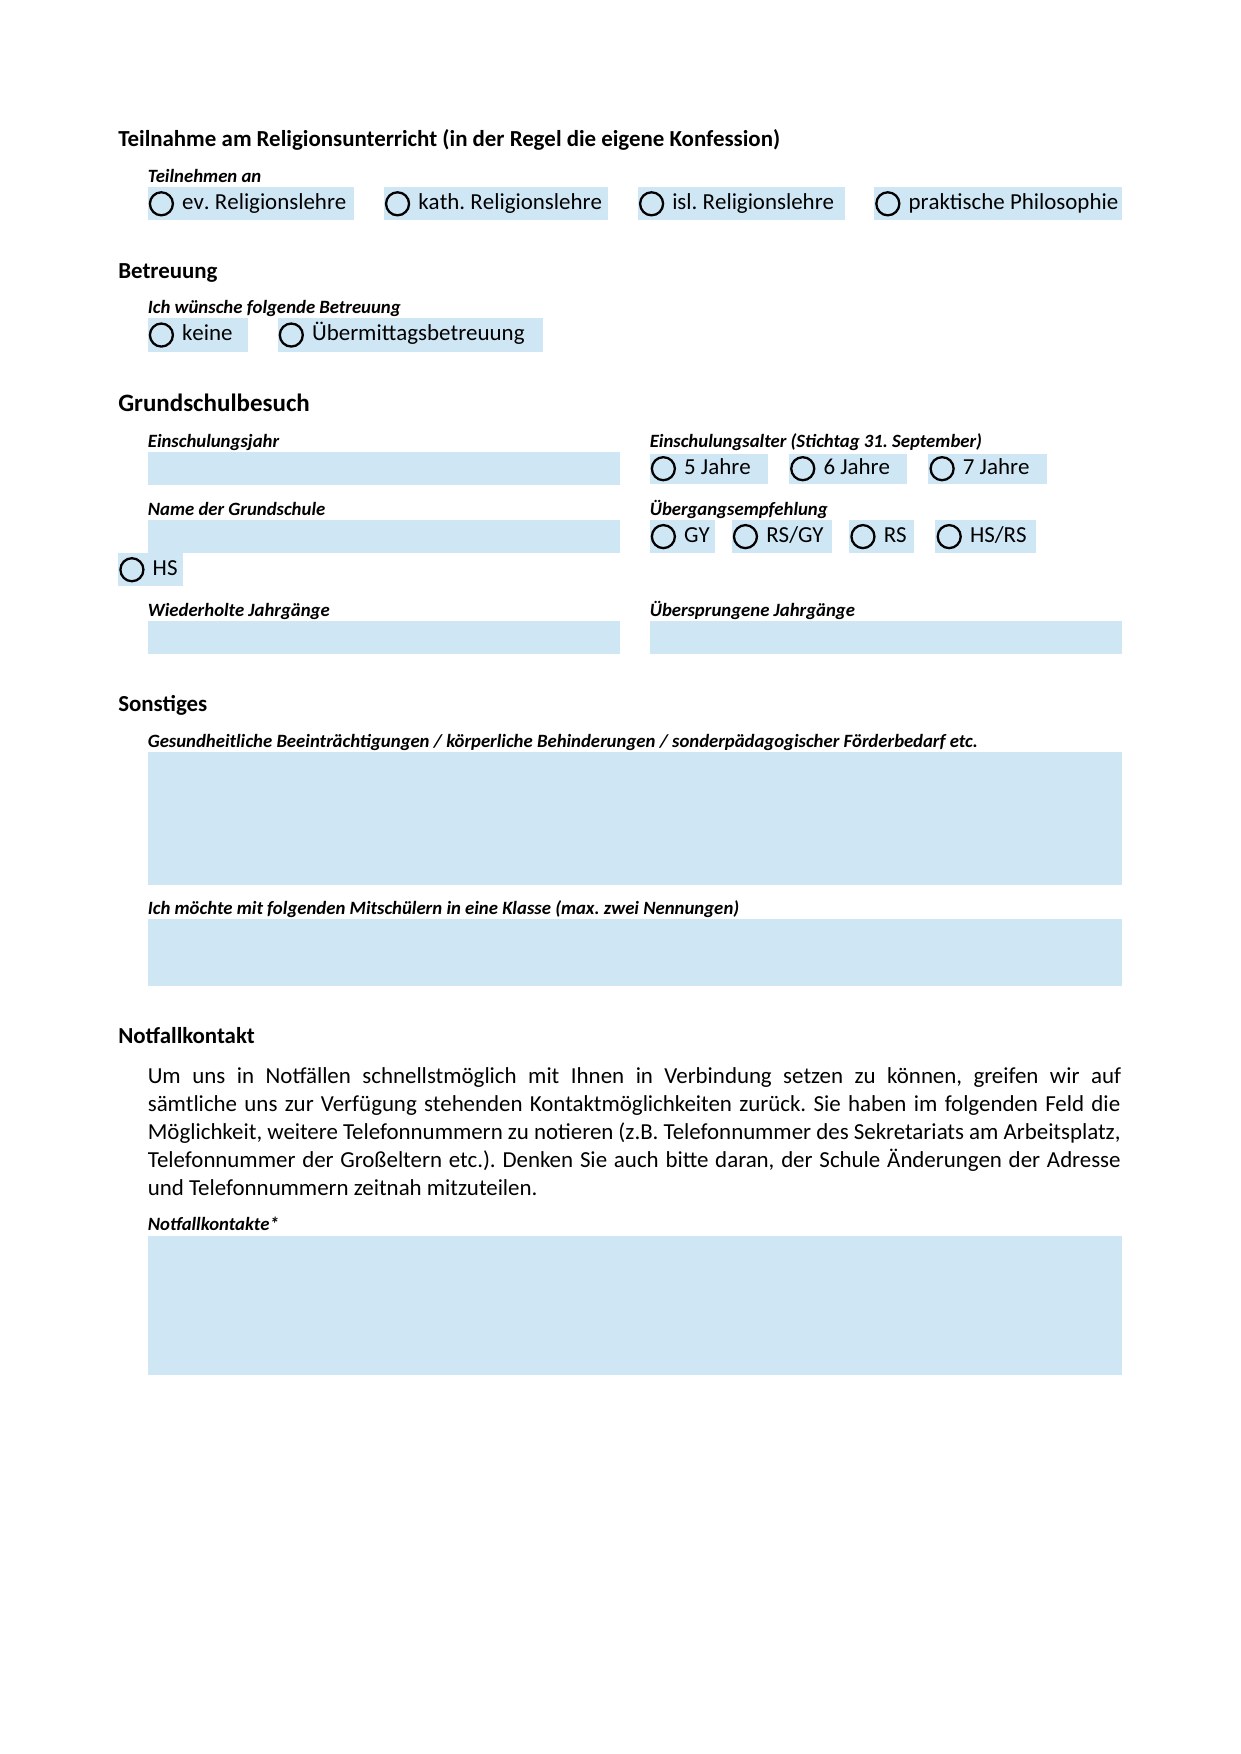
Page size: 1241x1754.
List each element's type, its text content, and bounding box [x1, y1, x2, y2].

text Einschulungsjahr Einschulungsalter (Stichtag 31. September) [118, 429, 1122, 452]
text Betreuung [118, 256, 1122, 284]
text Ich möchte mit folgenden Mitschülern in eine Klasse (max. zwei Nennungen) [118, 896, 1122, 919]
text Teilnehmen an [118, 164, 1122, 220]
text Um uns in Notfällen schnellstmöglich mit Ihnen in Verbindung setzen zu können, greifen wir auf sämtliche uns zur Verfügung stehenden Kontaktmöglichkeiten zurück. Sie haben im folgenden Feld die Möglichkeit, weitere Telefonnummern zu notieren (z.B. Telefonnummer des Sekretariats am Arbeitsplatz, Telefonnummer der Großeltern etc.). Denken Sie auch bitte daran, der Schule Änderungen der Adresse und Telefonnummern zeitnah mitzuteilen. [148, 1061, 1122, 1201]
text Ich wünsche folgende Betreuung [118, 296, 1122, 352]
text Wiederholte Jahrgänge Übersprungene Jahrgänge [118, 598, 1122, 621]
text Grundschulbesuch [118, 387, 1122, 417]
text Sonstiges [118, 689, 1122, 717]
text Notfallkontakt [118, 1021, 1122, 1049]
text Teilnahme am Religionsunterricht (in der Regel die eigene Konfession) [118, 124, 1122, 152]
text Notfallkontakte* [148, 1213, 1122, 1236]
text Gesundheitliche Beeinträchtigungen / körperliche Behinderungen / sonderpädagogischer Förderbedarf etc. [118, 729, 1122, 752]
text Name der Grundschule Übergangsempfehlung [118, 497, 1122, 520]
